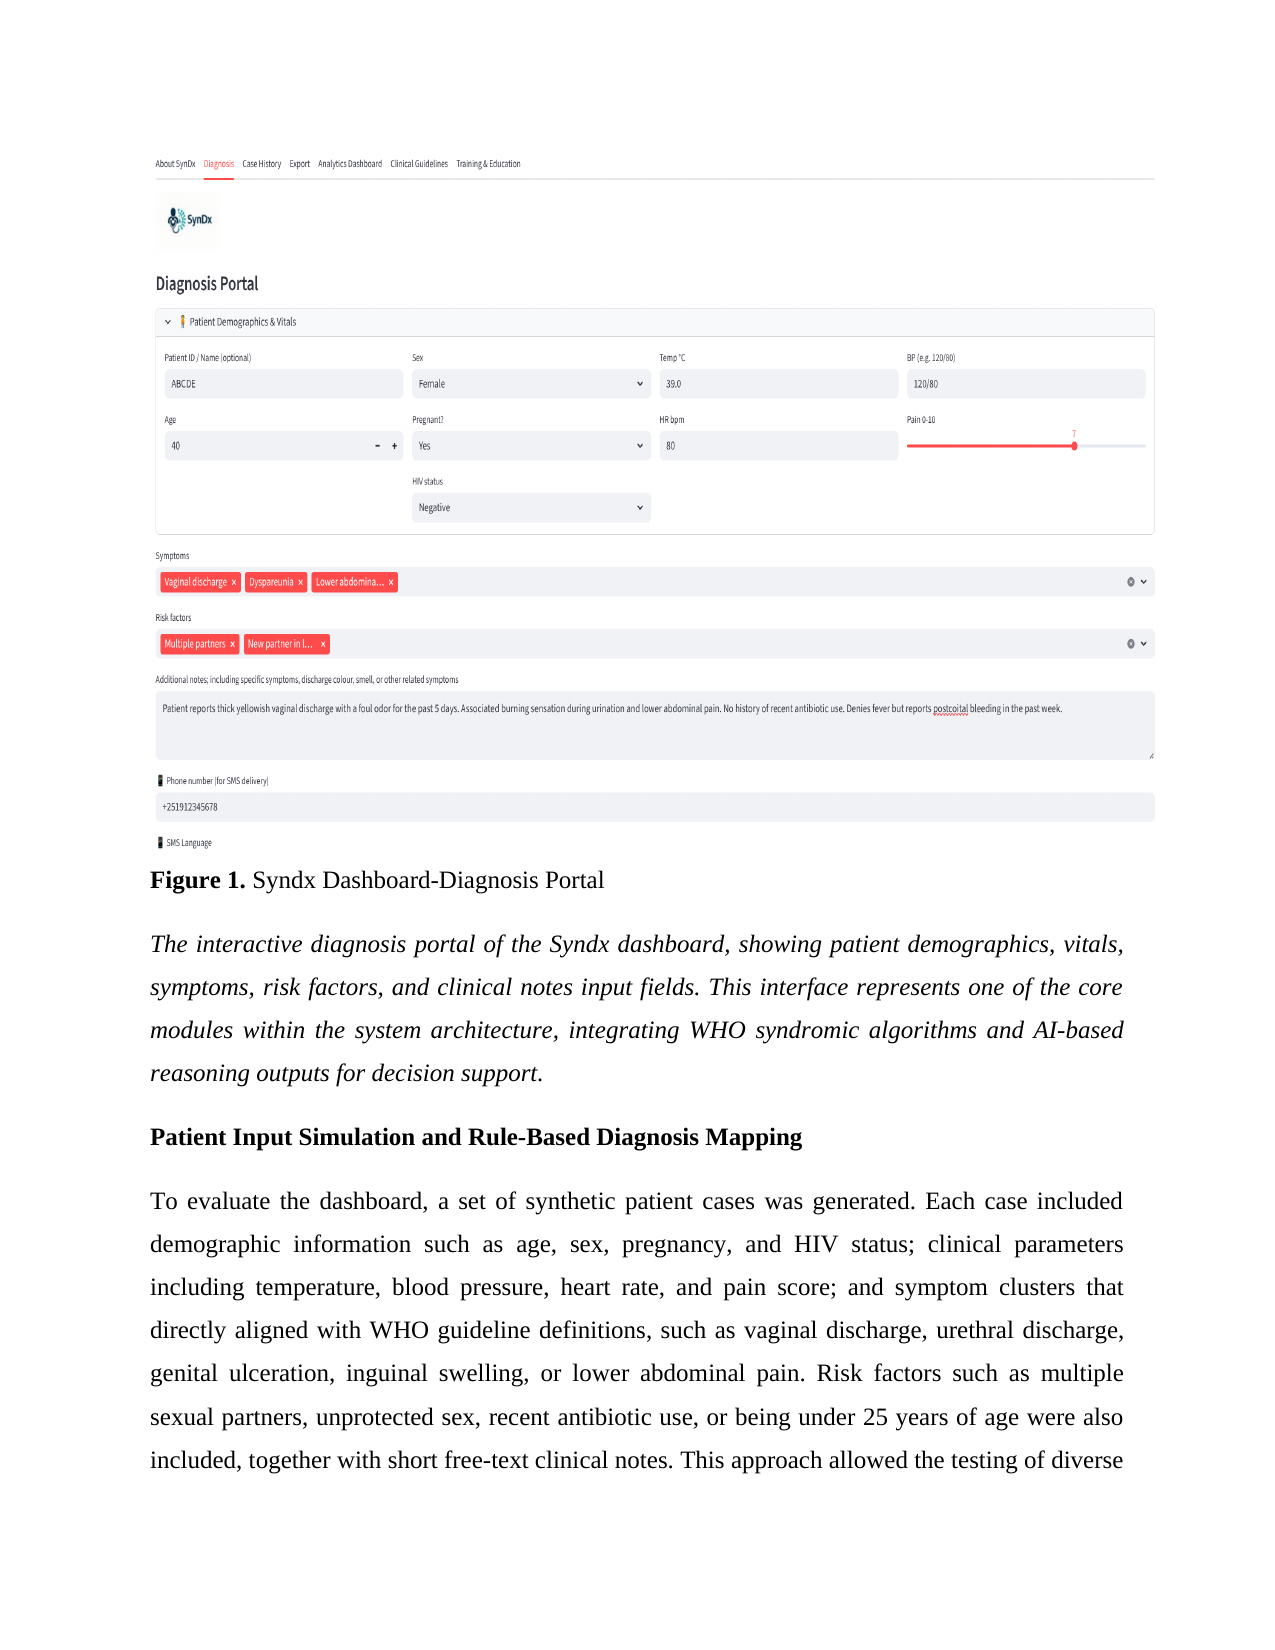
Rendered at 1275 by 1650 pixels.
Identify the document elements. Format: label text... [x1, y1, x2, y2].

text To evaluate the dashboard, a set of synthetic patient cases was generated. Each case included demographic information such as age, sex, pregnancy, and HIV status; clinical parameters including temperature, blood pressure, heart rate, and pain score; and symptom clusters that directly aligned with WHO guideline definitions, such as vaginal discharge, urethral discharge, genital ulceration, inguinal swelling, or lower abdominal pain. Risk factors such as multiple sexual partners, unprotected sex, recent antibiotic use, or being under 25 years of age were also included, together with short free-text clinical notes. This approach allowed the testing of diverse [150, 1186, 1125, 1473]
text Patient Input Simulation and Rule-Based Diagnosis Mapping [150, 1122, 1125, 1151]
text Figure 1. Syndx Dashboard-Diagnosis Portal [150, 851, 1125, 893]
picture [150, 150, 1158, 851]
text The interactive diagnosis portal of the Syndx dashboard, showing patient demographics, vitals, symptoms, risk factors, and clinical notes input fields. This interface represents one of the core modules within the system architecture, integrating WHO syndromic algorithms and AI-based reasoning outputs for decision support. [150, 929, 1125, 1087]
